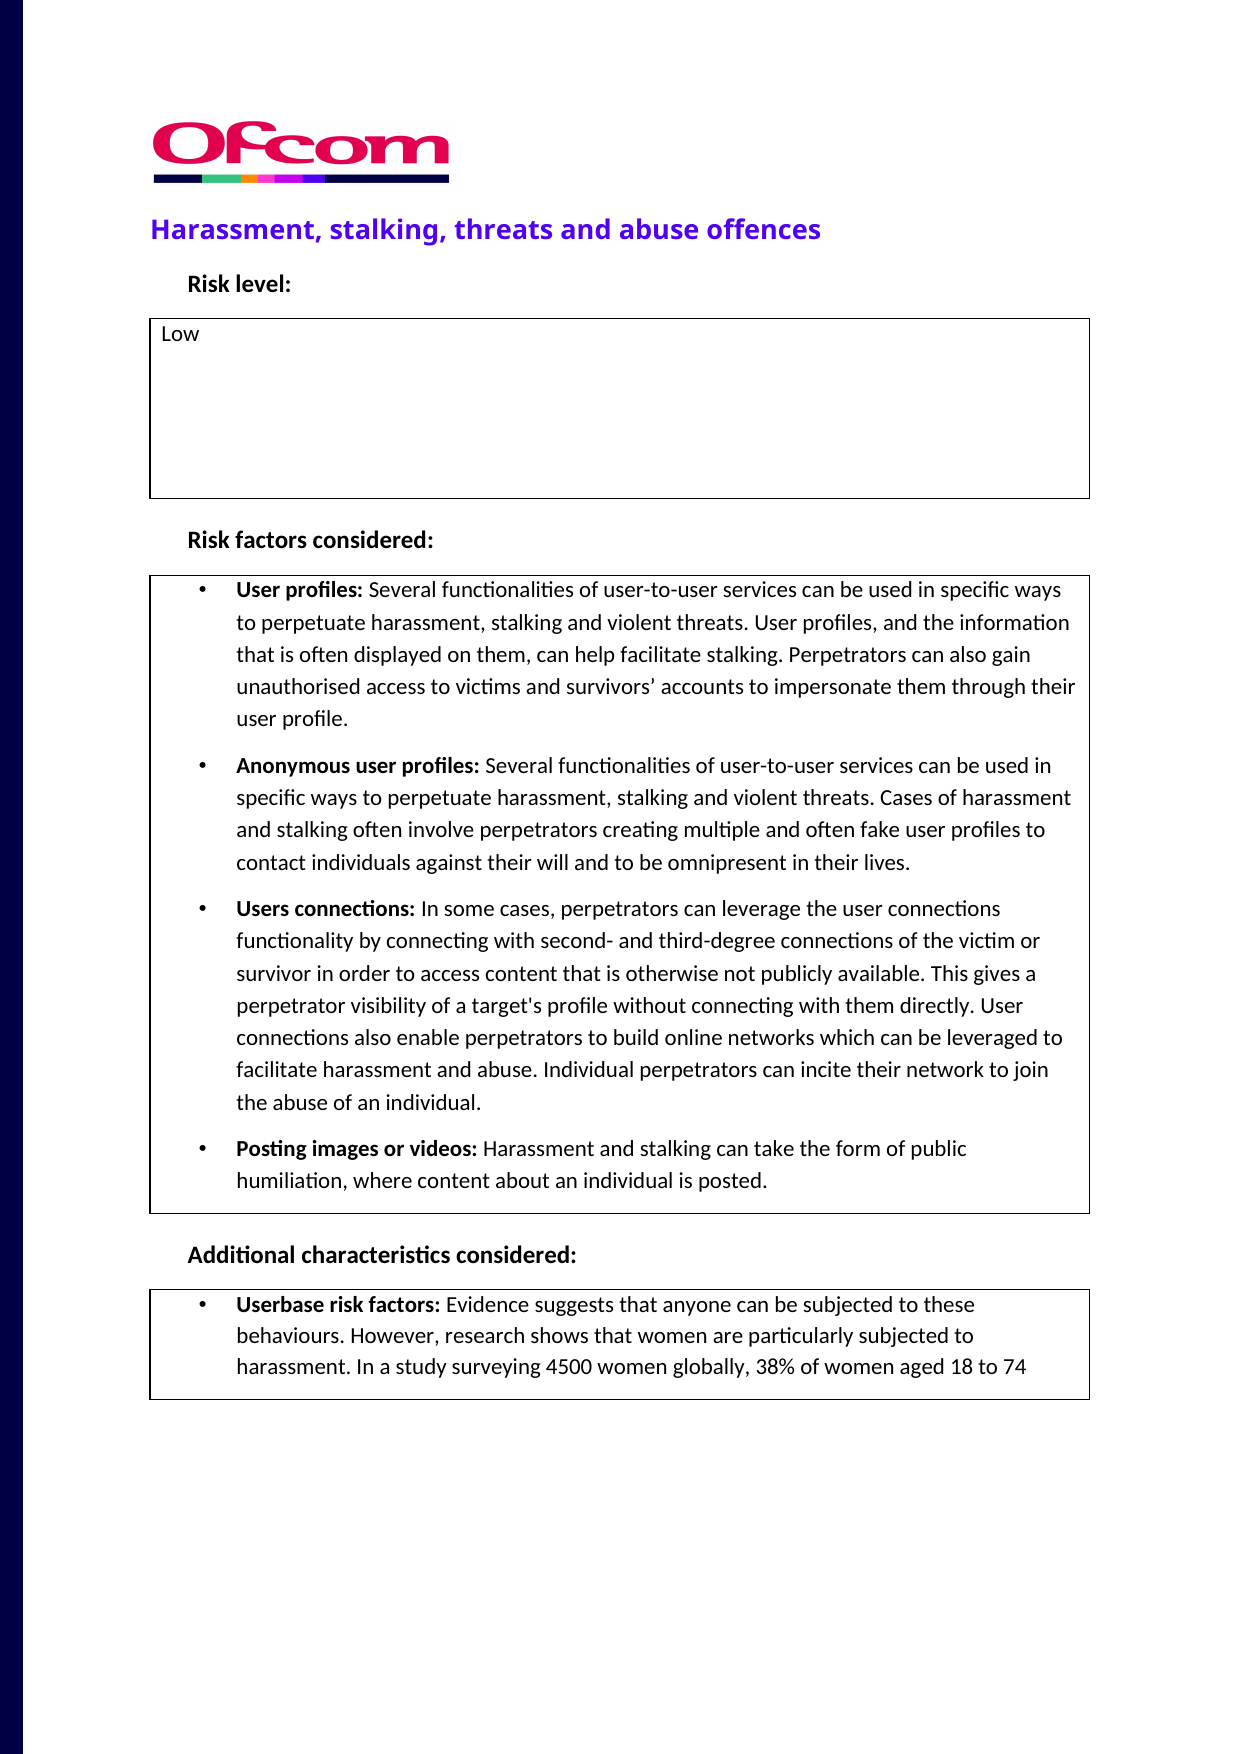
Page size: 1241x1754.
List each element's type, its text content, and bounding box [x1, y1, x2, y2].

subtitle Harassment, stalking, threats and abuse offences [150, 211, 1090, 248]
table_header Low [151, 319, 1089, 498]
picture [150, 118, 452, 186]
table_header User profiles: Several functionalities of user-to-user services can be used in specific ways to perpetuate harassment, stalking and violent threats. User profiles, and the information that is often displayed on them, can help facilitate stalking. Perpetrators can also gain unauthorised access to victims and survivors’ accounts to impersonate them through their user profile. Anonymous user profiles: Several functionalities of user-to-user services can be used in specific ways to perpetuate harassment, stalking and violent threats. Cases of harassment and stalking often involve perpetrators creating multiple and often fake user profiles to contact individuals against their will and to be omnipresent in their lives. Users connections: In some cases, perpetrators can leverage the user connections functionality by connecting with second- and third-degree connections of the victim or survivor in order to access content that is otherwise not publicly available. This gives a perpetrator visibility of a target's profile without connecting with them directly. User connections also enable perpetrators to build online networks which can be leveraged to facilitate harassment and abuse. Individual perpetrators can incite their network to join the abuse of an individual. Posting images or videos: Harassment and stalking can take the form of public humiliation, where content about an individual is posted. [151, 576, 1089, 1213]
table_header Userbase risk factors: Evidence suggests that anyone can be subjected to these behaviours. However, research shows that women are particularly subjected to harassment. In a study surveying 4500 women globally, 38% of women aged 18 to 74 [151, 1290, 1089, 1398]
text Risk factors considered: [187, 524, 1090, 555]
text Risk level: [187, 268, 1090, 299]
text Additional characteristics considered: [187, 1239, 1090, 1269]
